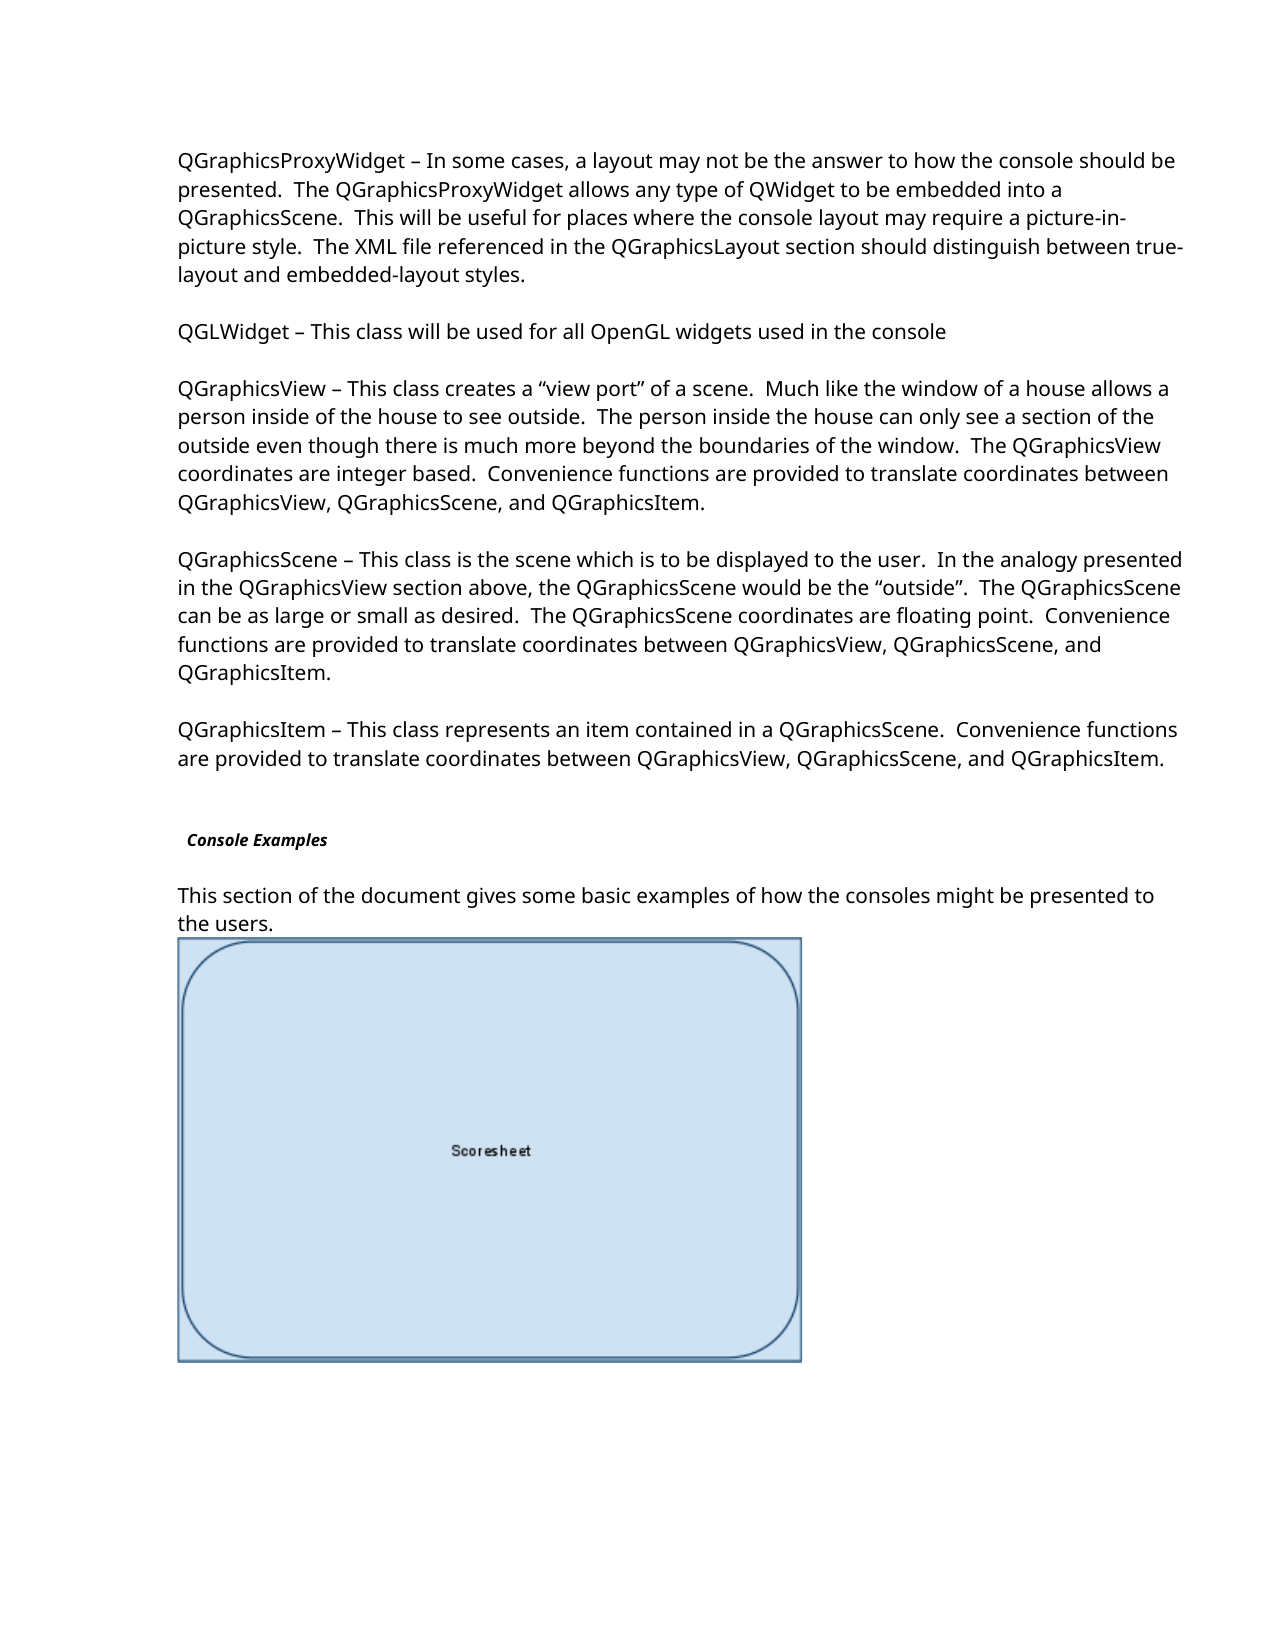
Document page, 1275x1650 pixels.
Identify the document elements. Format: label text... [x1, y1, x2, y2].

text QGLWidget – This class will be used for all OpenGL widgets used in the console [947, 317, 1186, 346]
text QGraphicsScene – This class is the scene which is to be displayed to the user. In the analogy presented in the QGraphicsView section above, the QGraphicsScene would be the “outside”. The QGraphicsScene can be as large or small as desired. The QGraphicsScene coordinates are floating point. Convenience functions are provided to translate coordinates between QGraphicsView, QGraphicsScene, and QGraphicsItem. [177, 545, 1186, 687]
text QGraphicsView – This class creates a “view port” of a scene. Much like the window of a house allows a person inside of the house to see outside. The person inside the house can only see a section of the outside even though there is much more beyond the boundaries of the window. The QGraphicsView coordinates are integer based. Convenience functions are provided to translate coordinates between QGraphicsView, QGraphicsScene, and QGraphicsItem. [177, 374, 1186, 516]
subtitle Console Examples [334, 829, 1177, 852]
text This section of the document gives some basic examples of how the consoles might be presented to the users. [273, 881, 1186, 1363]
text QGraphicsProxyWidget – In some cases, a layout may not be the answer to how the console should be presented. The QGraphicsProxyWidget allows any type of QWidget to be embedded into a QGraphicsScene. This will be useful for places where the console layout may require a picture-in-picture style. The XML file referenced in the QGraphicsLayout section should distinguish between true-layout and embedded-layout styles. [177, 147, 1186, 289]
picture [177, 937, 803, 1363]
